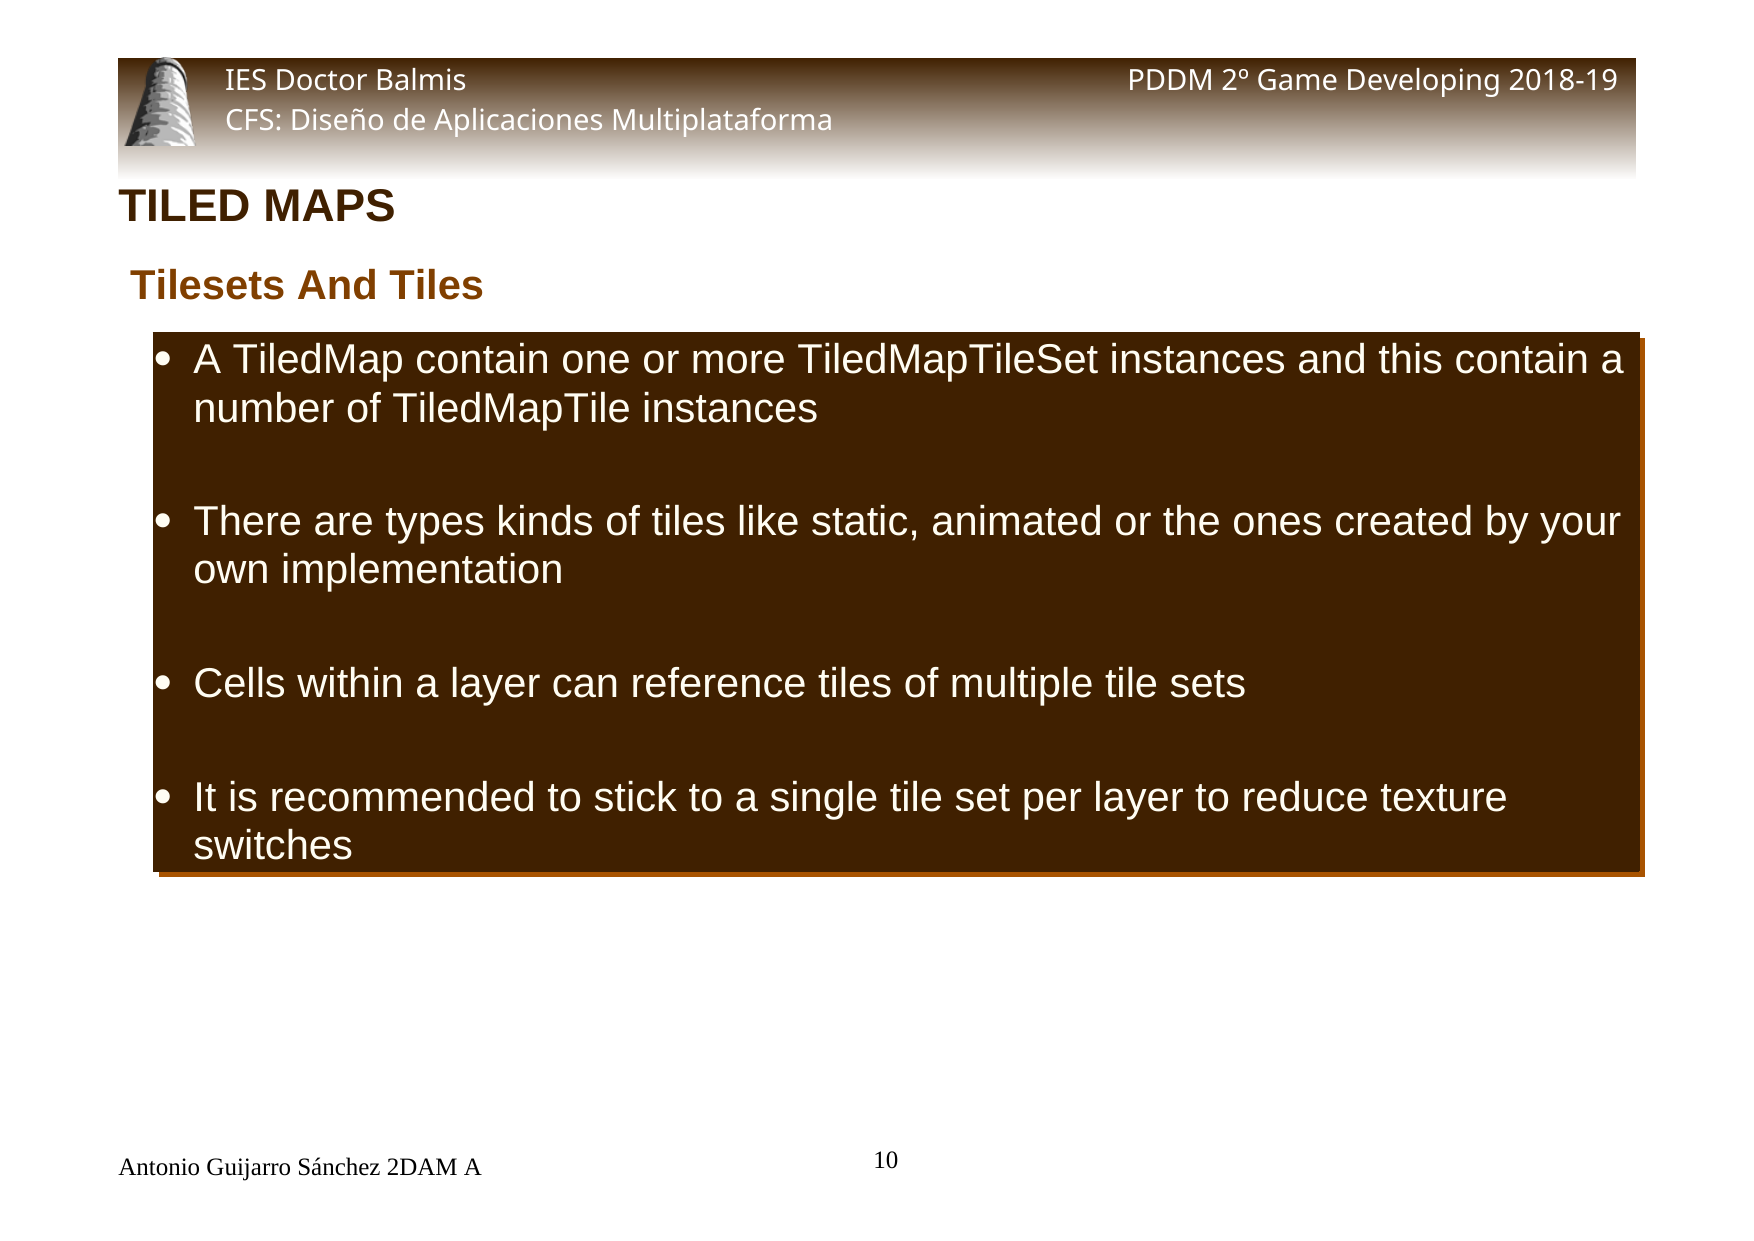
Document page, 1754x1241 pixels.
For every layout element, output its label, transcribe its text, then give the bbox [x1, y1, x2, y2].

text Tilesets and Tiles [130, 260, 1636, 308]
picture [121, 57, 202, 146]
list There are types kinds of tiles like static, animated or the ones created by your own implementation [154, 493, 1639, 641]
subtitle Tiled Maps [118, 178, 1636, 231]
list It is recommended to stick to a single tile set per layer to reduce texture switches [154, 769, 1639, 871]
list Cells within a layer can reference tiles of multiple tile sets [154, 655, 1639, 754]
list A TiledMap contain one or more TiledMapTileSet instances and this contain a number of TiledMapTile instances [154, 333, 1639, 479]
